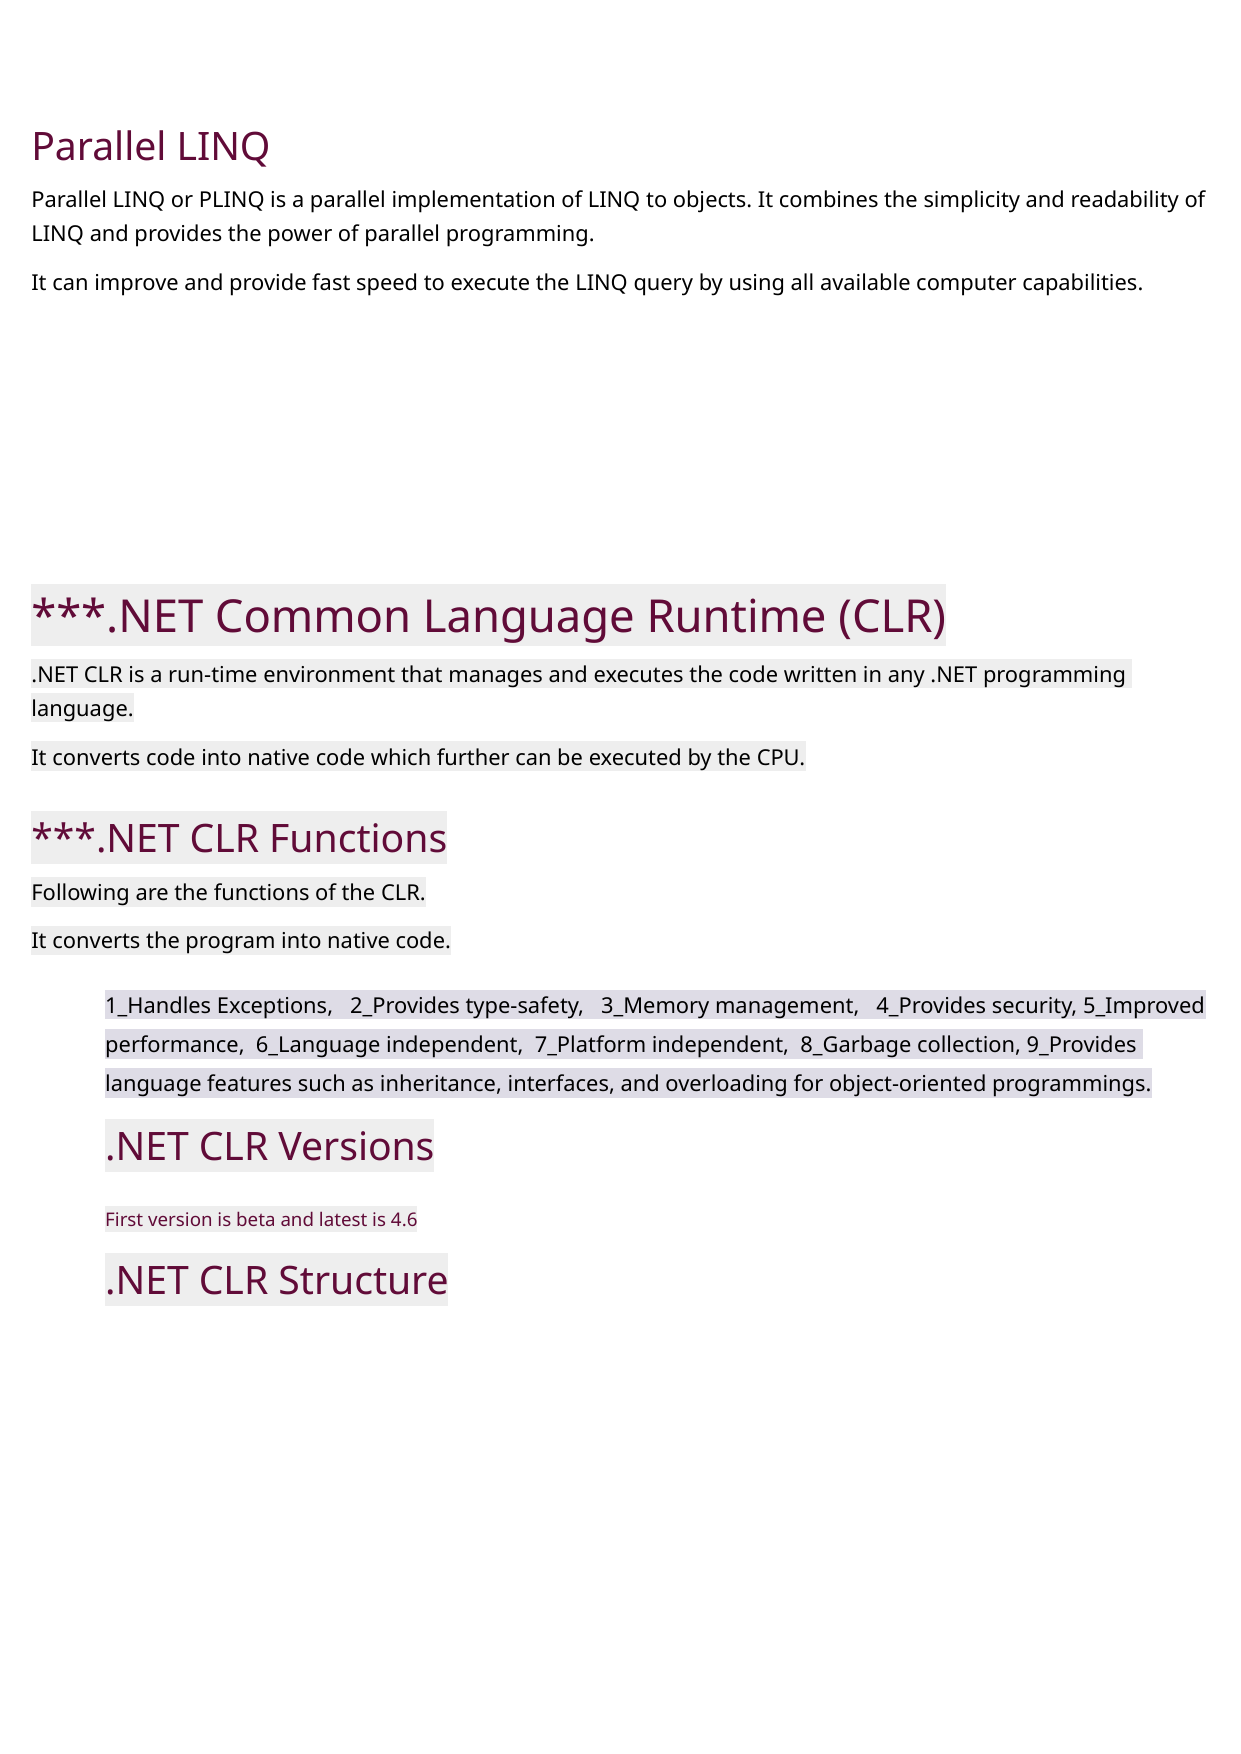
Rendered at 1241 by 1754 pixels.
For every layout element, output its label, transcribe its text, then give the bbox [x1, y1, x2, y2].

text It converts code into native code which further can be executed by the CPU. [31, 741, 1210, 771]
subtitle ***.NET CLR Functions [31, 811, 1210, 864]
text It can improve and provide fast speed to execute the LINQ query by using all available computer capabilities. [31, 267, 1210, 297]
list First version is beta and latest is 4.6 [31, 1193, 1210, 1232]
subtitle Parallel LINQ [31, 118, 1210, 171]
subtitle ***.NET Common Language Runtime (CLR) [31, 584, 1210, 646]
text Following are the functions of the CLR. [31, 877, 1210, 907]
text Parallel LINQ or PLINQ is a parallel implementation of LINQ to objects. It combines the simplicity and readability of LINQ and provides the power of parallel programming. [31, 184, 1210, 248]
list 1_Handles Exceptions, 2_Provides type-safety, 3_Memory management, 4_Provides security, 5_Improved performance, 6_Language independent, 7_Platform independent, 8_Garbage collection, 9_Provides language features such as inheritance, interfaces, and overloading for object-oriented programmings. [31, 981, 1210, 1098]
text It converts the program into native code. [31, 926, 1210, 955]
list .NET CLR Versions [31, 1118, 1210, 1172]
list .NET CLR Structure [31, 1252, 1210, 1306]
text .NET CLR is a run-time environment that manages and executes the code written in any .NET programming language. [31, 658, 1210, 722]
